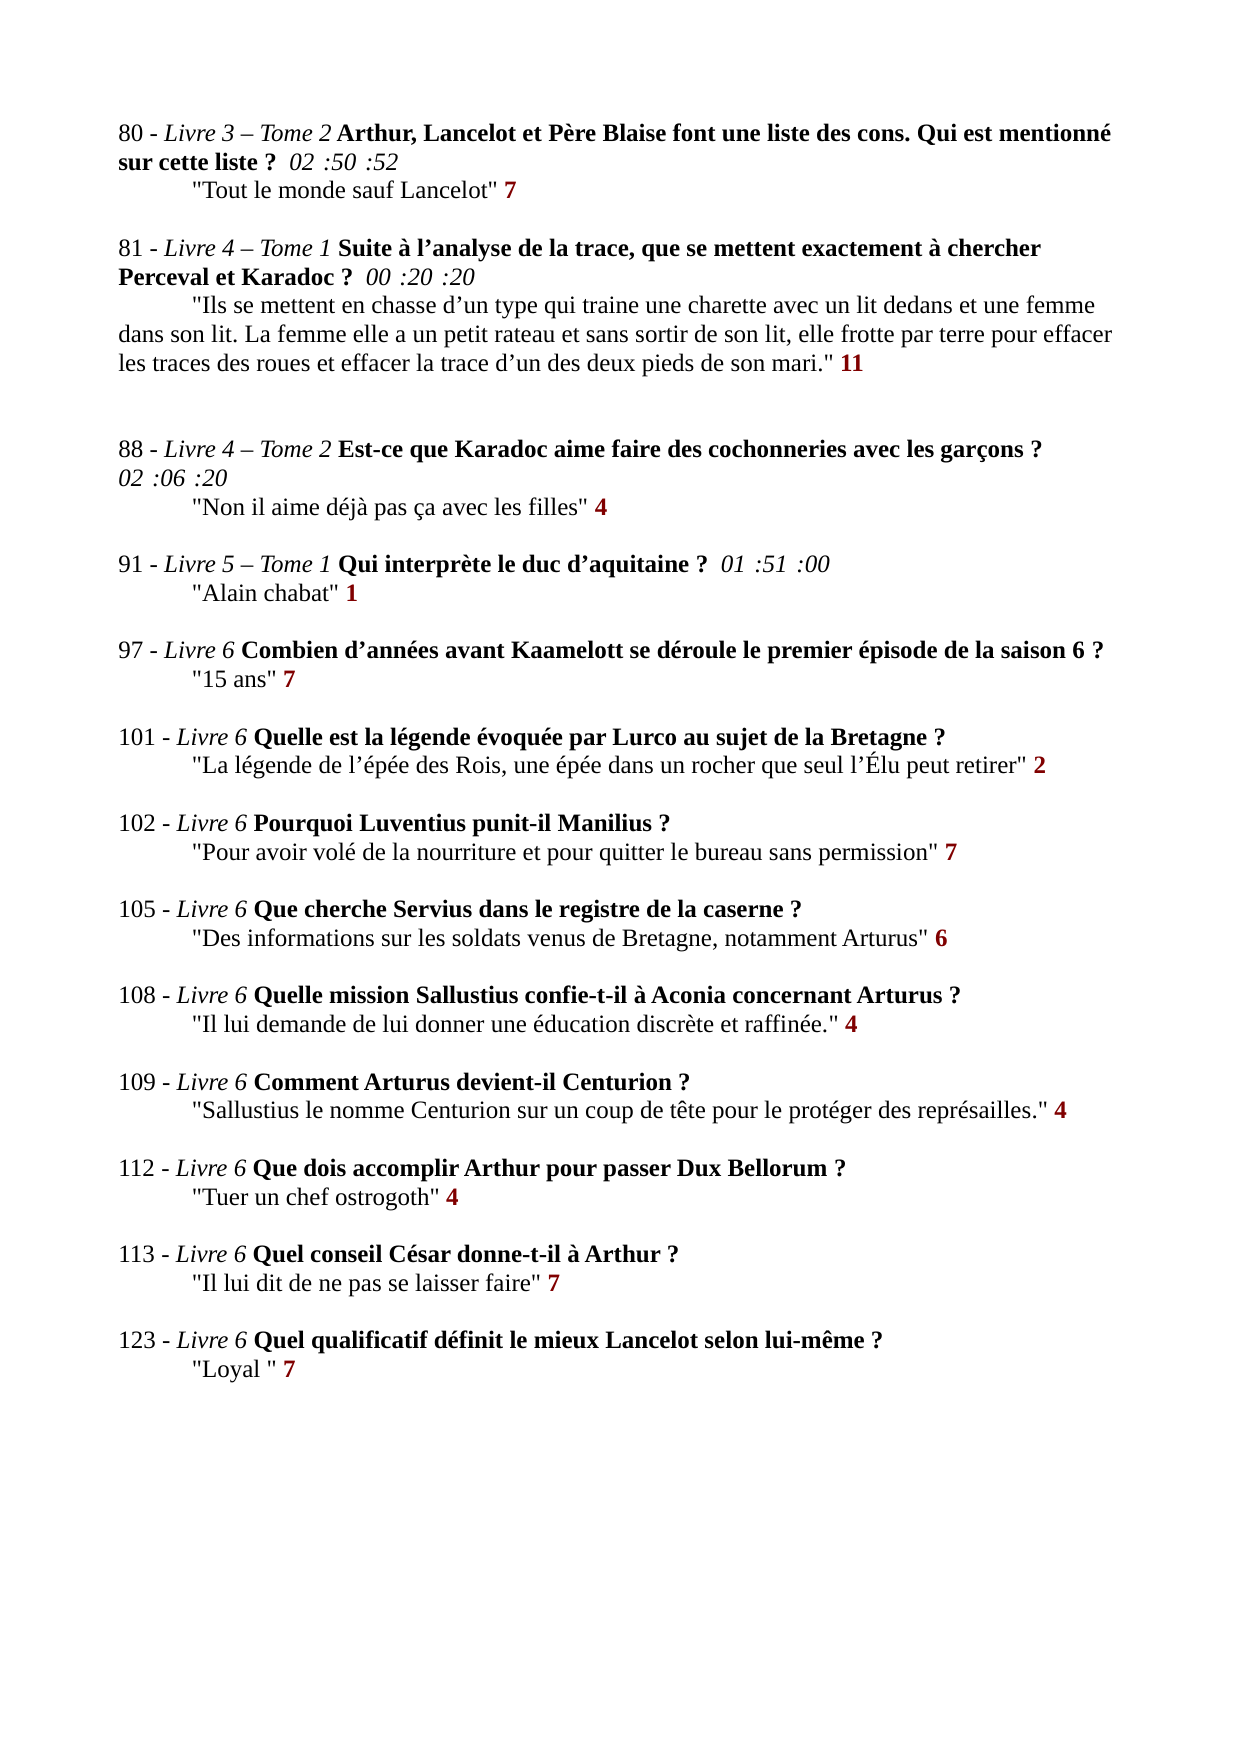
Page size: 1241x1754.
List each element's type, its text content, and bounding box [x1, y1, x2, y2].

text "Ils se mettent en chasse d’un type qui traine une charette avec un lit dedans et une femme dans son lit. La femme elle a un petit rateau et sans sortir de son lit, elle frotte par terre pour effacer les traces des roues et effacer la trace d’un des deux pieds de son mari." 11 [118, 291, 1122, 377]
text 101 - Livre 6 Quelle est la légende évoquée par Lurco au sujet de la Bretagne ? [118, 722, 1122, 751]
text 109 - Livre 6 Comment Arturus devient-il Centurion ? [118, 1067, 1122, 1096]
text 80 - Livre 3 – Tome 2 Arthur, Lancelot et Père Blaise font une liste des cons. Qui est mentionné sur cette liste ? 02 :50 :52 [118, 118, 1122, 176]
text "Tuer un chef ostrogoth" 4 [118, 1182, 1122, 1211]
text 113 - Livre 6 Quel conseil César donne-t-il à Arthur ? [118, 1239, 1122, 1268]
text 108 - Livre 6 Quelle mission Sallustius confie-t-il à Aconia concernant Arturus ? [118, 981, 1122, 1009]
text 91 - Livre 5 – Tome 1 Qui interprète le duc d’aquitaine ? 01 :51 :00 [118, 549, 1122, 578]
text 81 - Livre 4 – Tome 1 Suite à l’analyse de la trace, que se mettent exactement à chercher Perceval et Karadoc ? 00 :20 :20 [118, 233, 1122, 291]
text 97 - Livre 6 Combien d’années avant Kaamelott se déroule le premier épisode de la saison 6 ? [118, 636, 1122, 664]
text 105 - Livre 6 Que cherche Servius dans le registre de la caserne ? [118, 894, 1122, 923]
text "Tout le monde sauf Lancelot" 7 [118, 176, 1122, 204]
text "Pour avoir volé de la nourriture et pour quitter le bureau sans permission" 7 [118, 837, 1122, 866]
text 123 - Livre 6 Quel qualificatif définit le mieux Lancelot selon lui-même ? [118, 1326, 1122, 1354]
text "Des informations sur les soldats venus de Bretagne, notamment Arturus" 6 [118, 923, 1122, 952]
text 102 - Livre 6 Pourquoi Luventius punit-il Manilius ? [118, 808, 1122, 837]
text 88 - Livre 4 – Tome 2 Est-ce que Karadoc aime faire des cochonneries avec les garçons ? 02 :06 :20 [118, 434, 1122, 492]
text "Il lui demande de lui donner une éducation discrète et raffinée." 4 [118, 1009, 1122, 1038]
text "Non il aime déjà pas ça avec les filles" 4 [118, 492, 1122, 521]
text "Alain chabat" 1 [118, 578, 1122, 607]
text "15 ans" 7 [118, 664, 1122, 693]
text "Loyal " 7 [118, 1354, 1122, 1383]
text "Il lui dit de ne pas se laisser faire" 7 [118, 1268, 1122, 1297]
text "Sallustius le nomme Centurion sur un coup de tête pour le protéger des représailles." 4 [118, 1096, 1122, 1124]
text "La légende de l’épée des Rois, une épée dans un rocher que seul l’Élu peut retirer" 2 [118, 751, 1122, 779]
text 112 - Livre 6 Que dois accomplir Arthur pour passer Dux Bellorum ? [118, 1153, 1122, 1182]
